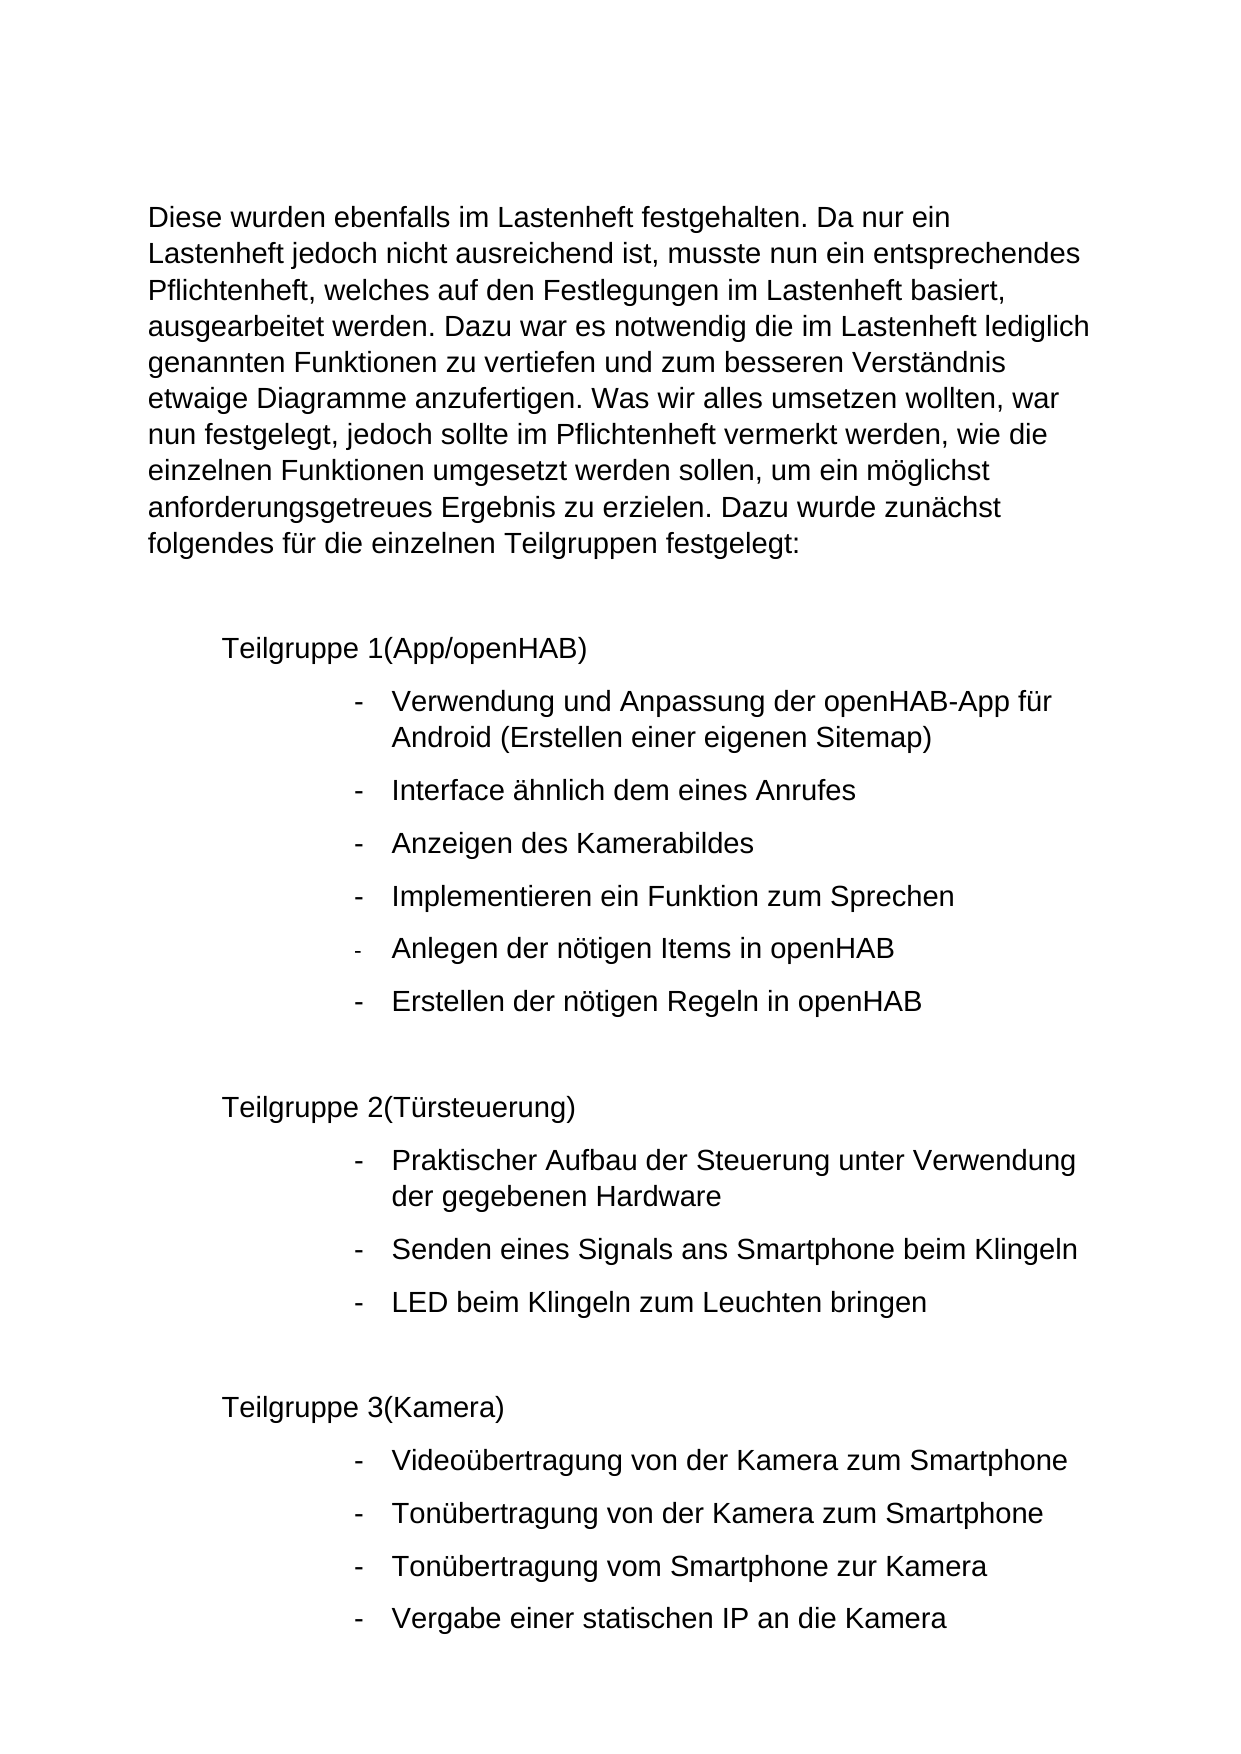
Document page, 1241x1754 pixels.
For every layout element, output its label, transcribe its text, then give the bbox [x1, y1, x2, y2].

list Tonübertragung vom Smartphone zur Kamera [354, 1549, 1093, 1582]
list Interface ähnlich dem eines Anrufes [354, 773, 1093, 807]
list LED beim Klingeln zum Leuchten bringen [354, 1284, 1093, 1318]
list Anlegen der nötigen Items in openHAB [354, 932, 1093, 965]
list Verwendung und Anpassung der openHAB-App für Android (Erstellen einer eigenen Sitemap) [354, 684, 1093, 754]
list Anzeigen des Kamerabildes [354, 826, 1093, 859]
list Vergabe einer statischen IP an die Kamera [354, 1601, 1093, 1635]
list Videoübertragung von der Kamera zum Smartphone [354, 1443, 1093, 1477]
list Praktischer Aufbau der Steuerung unter Verwendung der gegebenen Hardware [354, 1143, 1093, 1212]
text Teilgruppe 3(Kamera) [221, 1390, 1093, 1424]
text Teilgruppe 1(App/openHAB) [148, 631, 1093, 665]
list Tonübertragung von der Kamera zum Smartphone [354, 1496, 1093, 1529]
list Implementieren ein Funktion zum Sprechen [354, 879, 1093, 912]
text Teilgruppe 2(Türsteuerung) [221, 1090, 1093, 1123]
list Senden eines Signals ans Smartphone beim Klingeln [354, 1232, 1093, 1265]
text Diese wurden ebenfalls im Lastenheft festgehalten. Da nur ein Lastenheft jedoch nicht ausreichend ist, musste nun ein entsprechendes Pflichtenheft, welches auf den Festlegungen im Lastenheft basiert, ausgearbeitet werden. Dazu war es notwendig die im Lastenheft lediglich genannten Funktionen zu vertiefen und zum besseren Verständnis etwaige Diagramme anzufertigen. Was wir alles umsetzen wollten, war nun festgelegt, jedoch sollte im Pflichtenheft vermerkt werden, wie die einzelnen Funktionen umgesetzt werden sollen, um ein möglichst anforderungsgetreues Ergebnis zu erzielen. Dazu wurde zunächst folgendes für die einzelnen Teilgruppen festgelegt: [148, 200, 1093, 559]
list Erstellen der nötigen Regeln in openHAB [354, 984, 1093, 1018]
